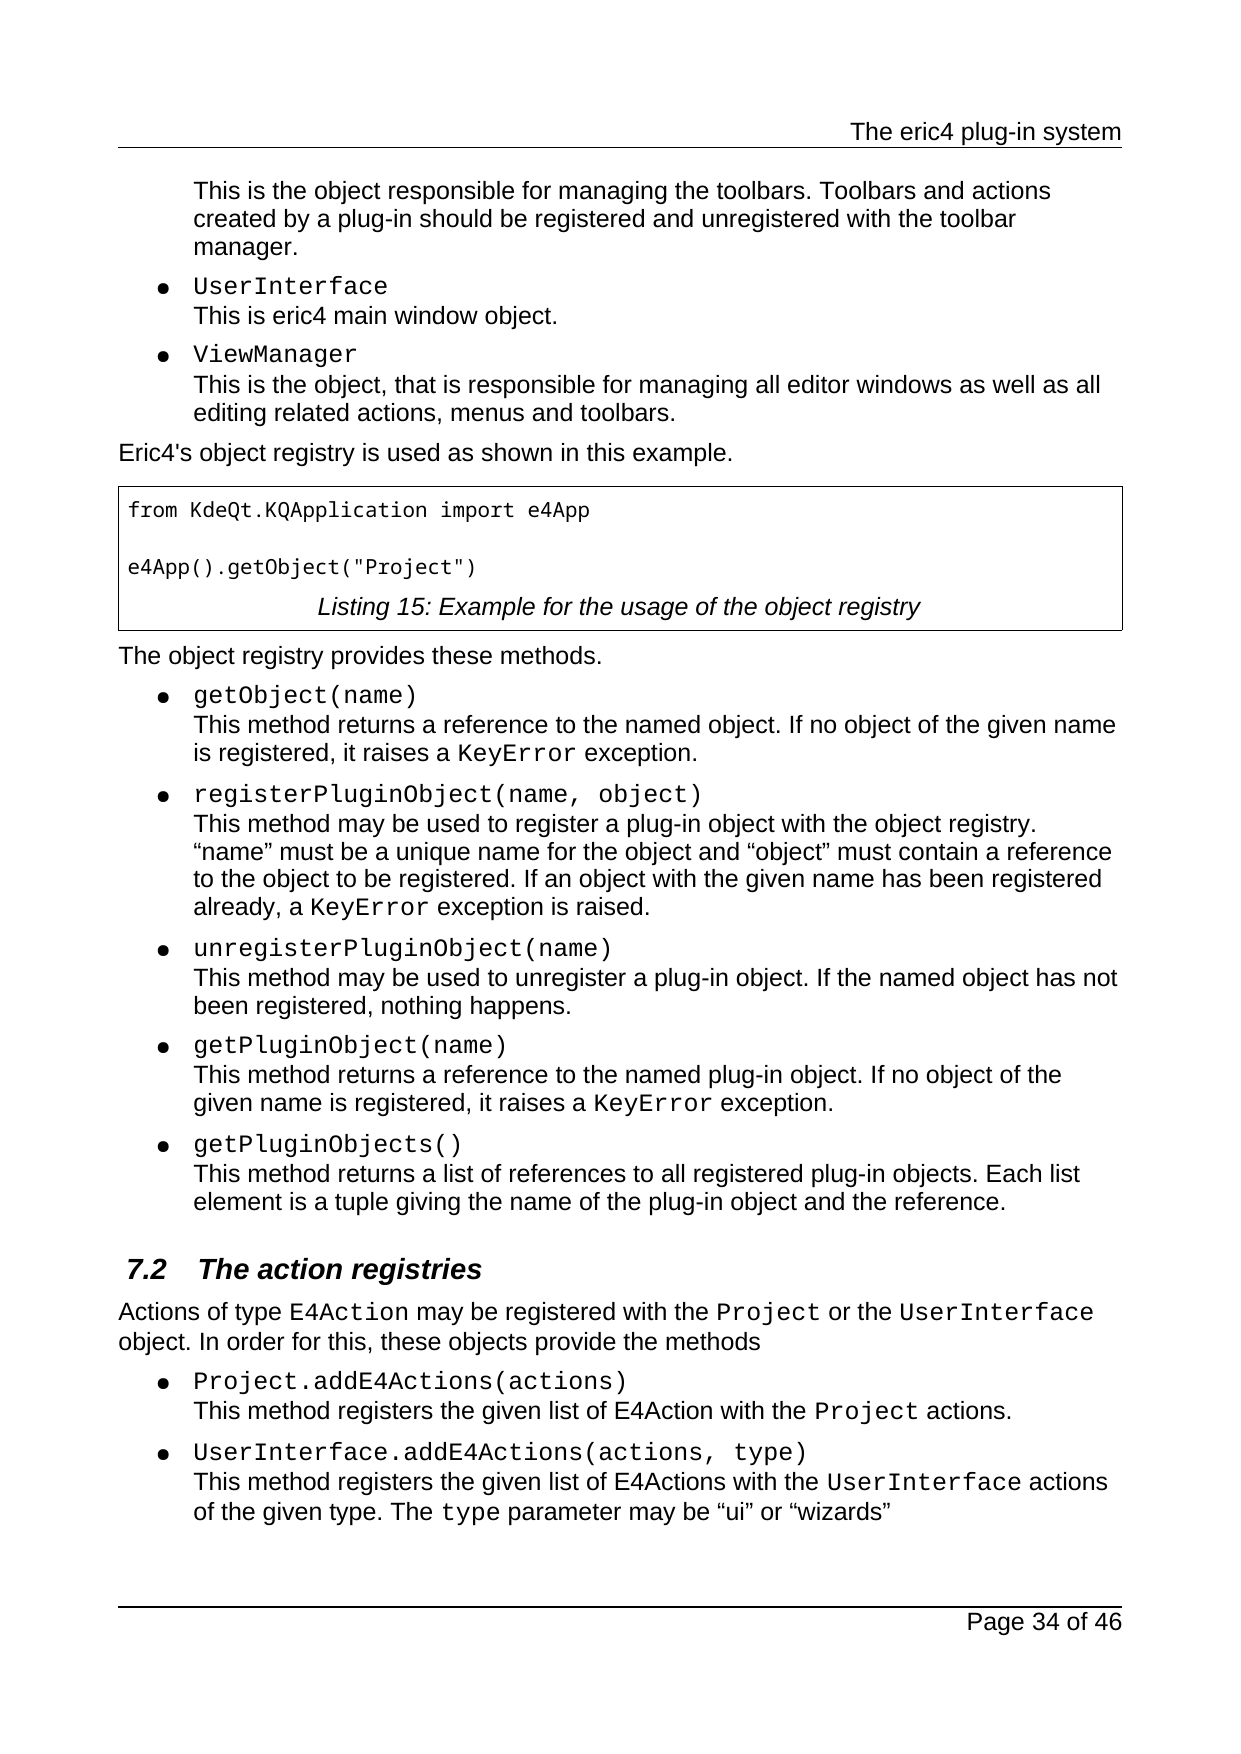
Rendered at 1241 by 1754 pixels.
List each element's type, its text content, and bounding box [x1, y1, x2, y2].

list Listing 15: Example for the usage of the object registry [127, 593, 1113, 621]
list e4App().getObject("Project") [127, 552, 1113, 581]
list registerPluginObject(name, object) This method may be used to register a plug-in object with the object registry. “name” must be a unique name for the object and “object” must contain a reference to the object to be registered. If an object with the given name has been registered already, a KeyError exception is raised. [156, 781, 1122, 923]
list getPluginObjects() This method returns a list of references to all registered plug-in objects. Each list element is a tuple giving the name of the plug-in object and the reference. [156, 1131, 1122, 1216]
list This is the object responsible for managing the toolbars. Toolbars and actions created by a plug-in should be registered and unregistered with the toolbar manager. [156, 177, 1122, 261]
list UserInterface This is eric4 main window object. [156, 273, 1122, 329]
text Eric4's object registry is used as shown in this example. [118, 439, 1122, 467]
subtitle The action registries [118, 1253, 1122, 1286]
text [119, 487, 1122, 630]
text The object registry provides these methods. [118, 631, 1122, 670]
list from KdeQt.KQApplication import e4App [127, 495, 1113, 524]
list Project.addE4Actions(actions) This method registers the given list of E4Action with the Project actions. [156, 1369, 1122, 1427]
list UserInterface.addE4Actions(actions, type) This method registers the given list of E4Actions with the UserInterface actions of the given type. The type parameter may be “ui” or “wizards” [156, 1439, 1122, 1528]
list ViewManager This is the object, that is responsible for managing all editor windows as well as all editing related actions, menus and toolbars. [156, 342, 1122, 426]
list getObject(name) This method returns a reference to the named object. If no object of the given name is registered, it raises a KeyError exception. [156, 682, 1122, 769]
text [118, 479, 1122, 486]
list unregisterPluginObject(name) This method may be used to unregister a plug-in object. If the named object has not been registered, nothing happens. [156, 936, 1122, 1020]
text Actions of type E4Action may be registered with the Project or the UserInterface object. In order for this, these objects provide the methods [118, 1298, 1122, 1356]
list getPluginObject(name) This method returns a reference to the named plug-in object. If no object of the given name is registered, it raises a KeyError exception. [156, 1032, 1122, 1119]
